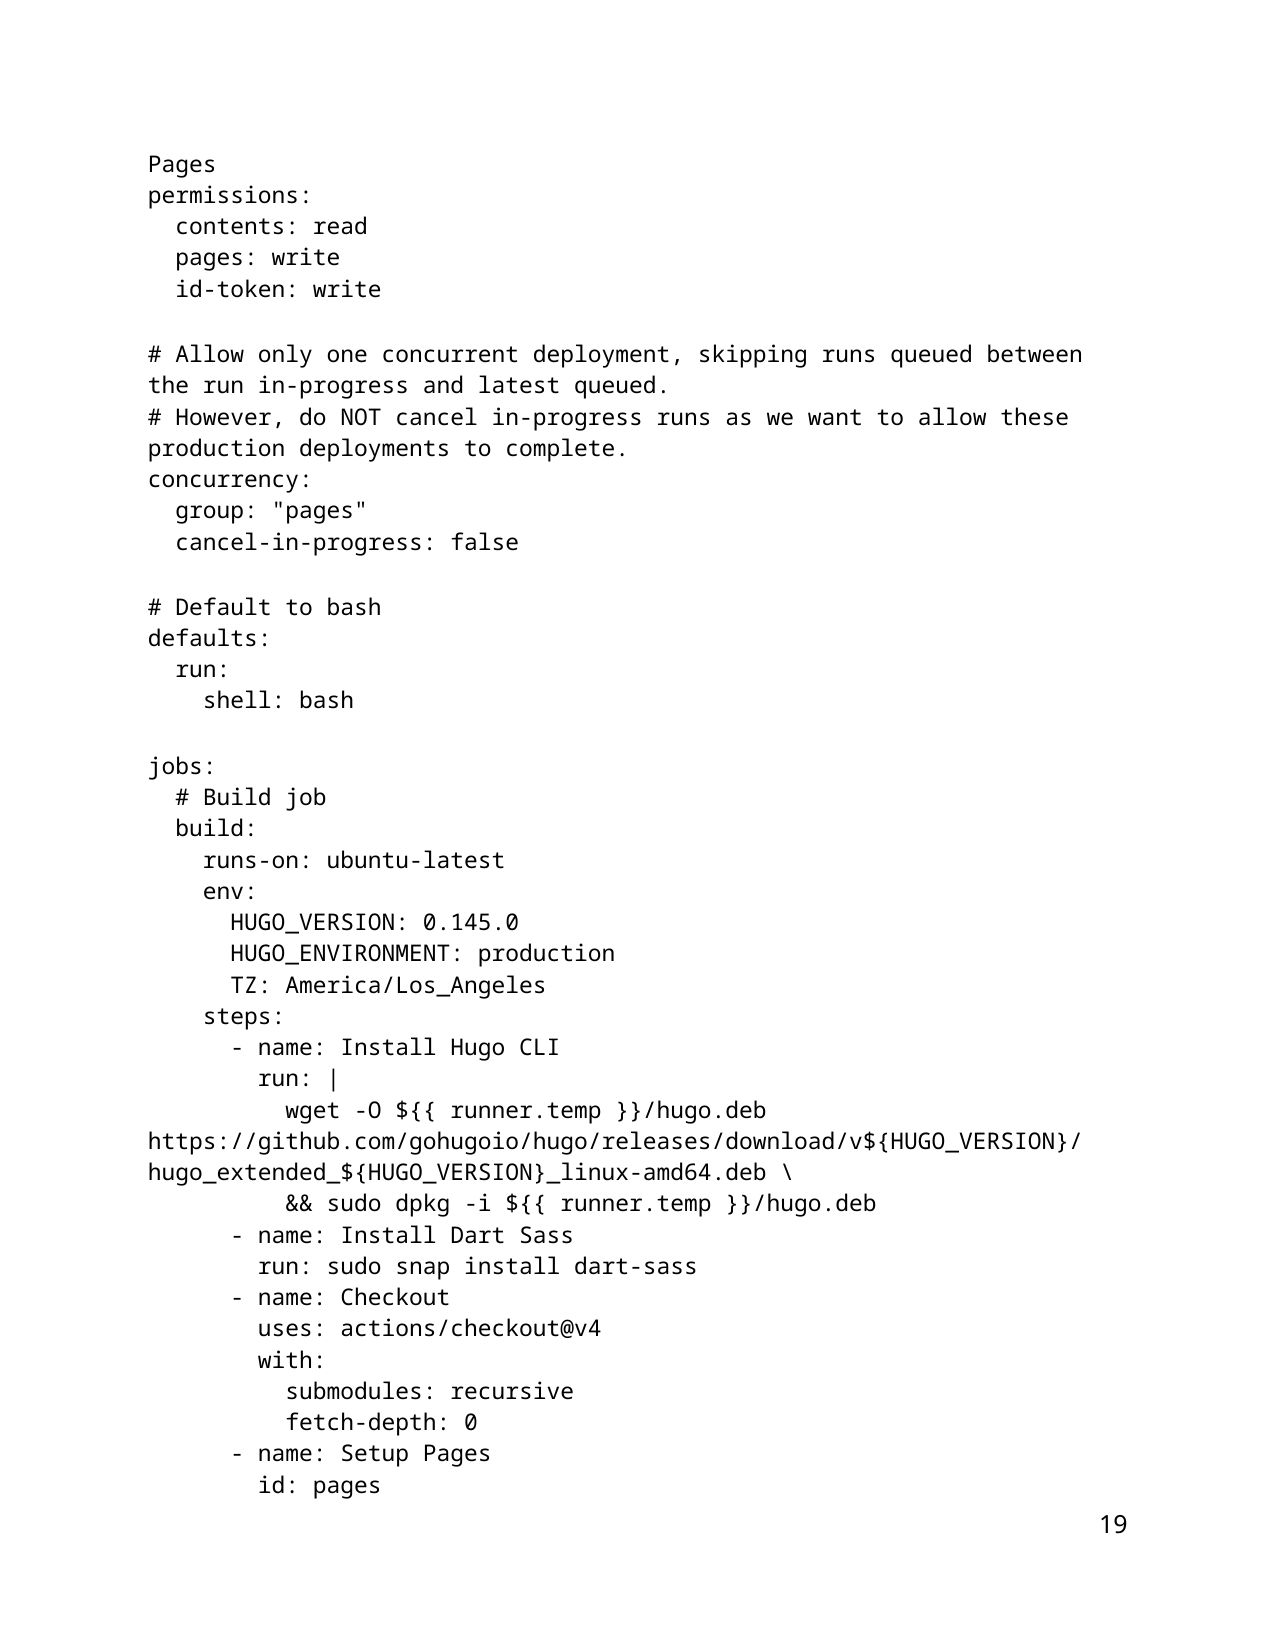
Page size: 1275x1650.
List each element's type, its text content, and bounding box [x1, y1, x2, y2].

text Pages permissions: contents: read pages: write id-token: write # Allow only one concurrent deployment, skipping runs queued between the run in-progress and latest queued. # However, do NOT cancel in-progress runs as we want to allow these production deployments to complete. concurrency: group: "pages" cancel-in-progress: false # Default to bash defaults: run: shell: bash jobs: # Build job build: runs-on: ubuntu-latest env: HUGO_VERSION: 0.145.0 HUGO_ENVIRONMENT: production TZ: America/Los_Angeles steps: - name: Install Hugo CLI run: | wget -O ${{ runner.temp }}/hugo.deb https://github.com/gohugoio/hugo/releases/download/v${HUGO_VERSION}/hugo_extended_${HUGO_VERSION}_linux-amd64.deb \ && sudo dpkg -i ${{ runner.temp }}/hugo.deb - name: Install Dart Sass run: sudo snap install dart-sass - name: Checkout uses: actions/checkout@v4 with: submodules: recursive fetch-depth: 0 - name: Setup Pages id: pages [148, 148, 1127, 1500]
